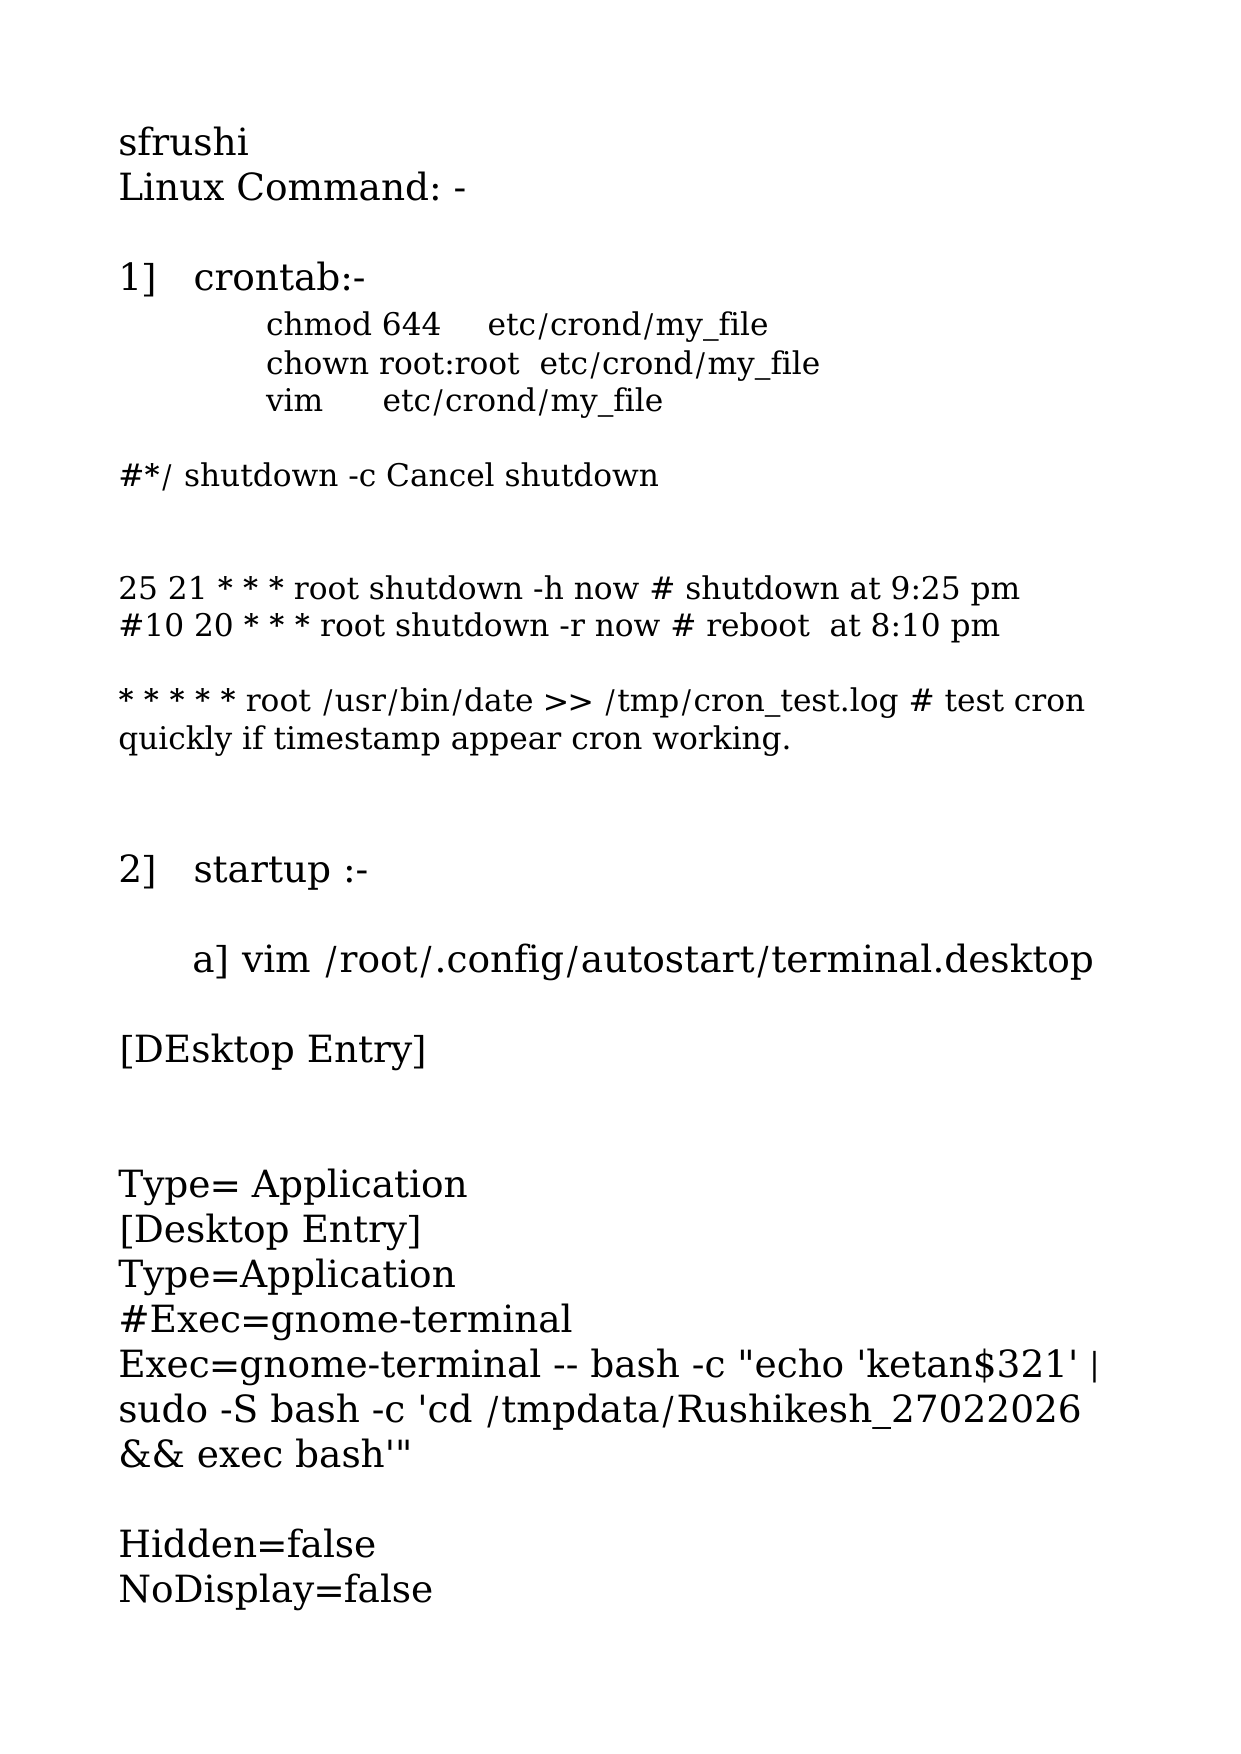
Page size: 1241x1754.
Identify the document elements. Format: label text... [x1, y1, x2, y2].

text chown root:root etc/crond/my_file [118, 343, 1122, 381]
text * * * * * root /usr/bin/date >> /tmp/cron_test.log # test cron quickly if timestamp appear cron working. [118, 681, 1122, 756]
text NoDisplay=false [118, 1566, 1122, 1611]
text Hidden=false [118, 1521, 1122, 1566]
text [Desktop Entry] [118, 1206, 1122, 1251]
text Type= Application [118, 1161, 1122, 1206]
text Exec=gnome-terminal -- bash -c "echo 'ketan$321' | sudo -S bash -c 'cd /tmpdata/Rushikesh_27022026 && exec bash'" [118, 1341, 1122, 1476]
text 1] crontab:- [118, 253, 1122, 298]
text a] vim /root/.config/autostart/terminal.desktop [118, 936, 1122, 981]
text #Exec=gnome-terminal [118, 1296, 1122, 1341]
text [DEsktop Entry] [118, 1026, 1122, 1071]
text chmod 644 etc/crond/my_file [118, 298, 1122, 343]
text 2] startup :- [118, 846, 1122, 891]
text #*/ shutdown -c Cancel shutdown [118, 456, 1122, 493]
text Type=Application [118, 1251, 1122, 1296]
text sfrushi [118, 118, 1122, 163]
text 25 21 * * * root shutdown -h now # shutdown at 9:25 pm [118, 568, 1122, 606]
text vim etc/crond/my_file [118, 381, 1122, 418]
text Linux Command: - [118, 163, 1122, 208]
text #10 20 * * * root shutdown -r now # reboot at 8:10 pm [118, 606, 1122, 643]
